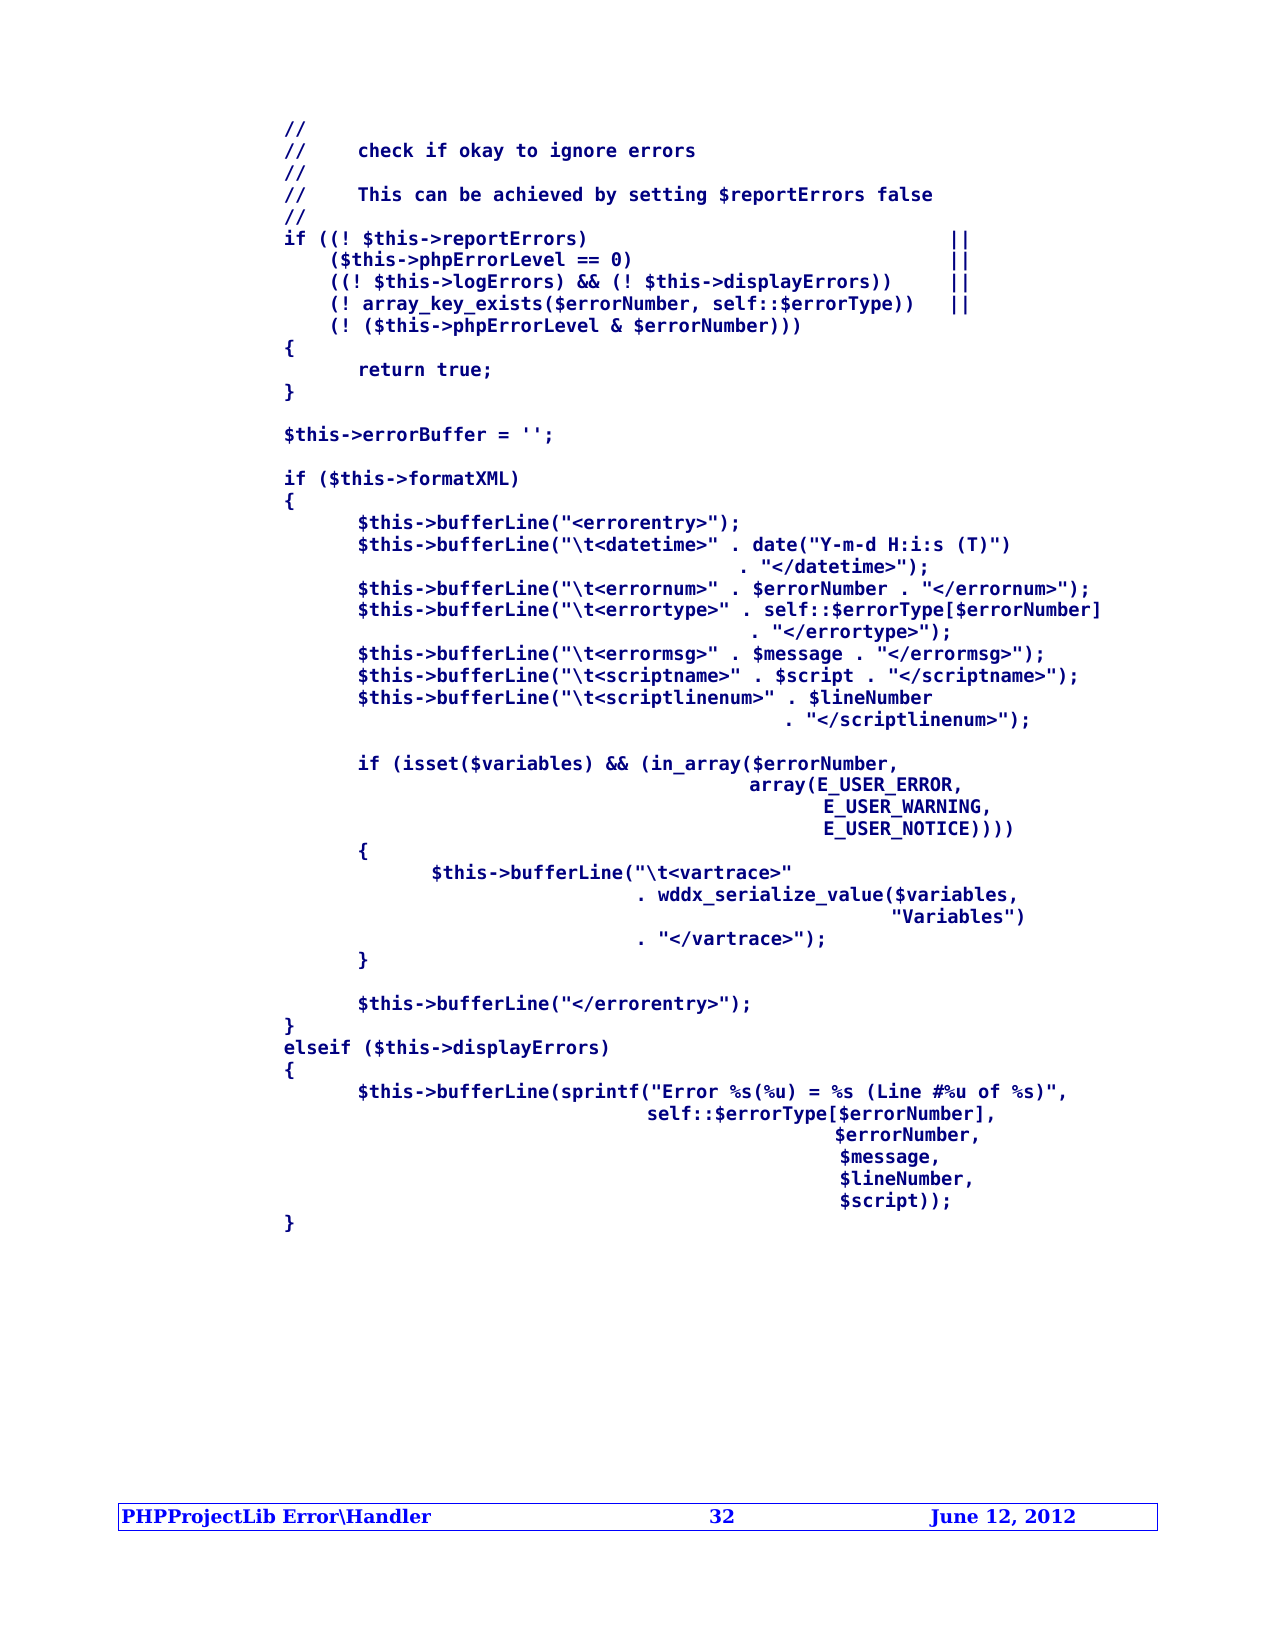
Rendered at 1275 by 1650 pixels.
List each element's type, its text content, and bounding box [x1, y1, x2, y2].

list $script)); [136, 1190, 1157, 1212]
list // check if okay to ignore errors [136, 140, 1157, 162]
list $this->bufferLine("\t<scriptname>" . $script . "</scriptname>"); [136, 665, 1157, 687]
list // [136, 162, 1157, 184]
list self::$errorType[$errorNumber], [136, 1102, 1157, 1124]
list $this->bufferLine("<errorentry>"); [136, 512, 1157, 534]
list . "</scriptlinenum>"); [136, 709, 1157, 731]
list $this->bufferLine("\t<errortype>" . self::$errorType[$errorNumber] [136, 599, 1157, 621]
list $errorNumber, [136, 1124, 1157, 1146]
list { [136, 840, 1157, 862]
list . "</errortype>"); [136, 621, 1157, 643]
list $this->bufferLine(sprintf("Error %s(%u) = %s (Line #%u of %s)", [136, 1081, 1157, 1102]
list // This can be achieved by setting $reportErrors false [136, 184, 1157, 206]
list $message, [136, 1146, 1157, 1168]
list (! ($this->phpErrorLevel & $errorNumber))) [136, 315, 1157, 337]
list "Variables") [136, 906, 1157, 927]
list $this->bufferLine("</errorentry>"); [136, 993, 1157, 1015]
list } [136, 949, 1157, 971]
list . "</datetime>"); [136, 556, 1157, 577]
list { [136, 1059, 1157, 1081]
list $this->bufferLine("\t<datetime>" . date("Y-m-d H:i:s (T)") [136, 534, 1157, 556]
list ($this->phpErrorLevel == 0) || [136, 249, 1157, 271]
list array(E_USER_ERROR, [136, 774, 1157, 796]
list . "</vartrace>"); [136, 927, 1157, 949]
list } [136, 381, 1157, 402]
list (! array_key_exists($errorNumber, self::$errorType)) || [136, 293, 1157, 315]
list $this->bufferLine("\t<scriptlinenum>" . $lineNumber [136, 687, 1157, 709]
list $this->bufferLine("\t<errormsg>" . $message . "</errormsg>"); [136, 643, 1157, 665]
list if (isset($variables) && (in_array($errorNumber, [136, 752, 1157, 774]
list $this->bufferLine("\t<vartrace>" [136, 862, 1157, 884]
list ((! $this->logErrors) && (! $this->displayErrors)) || [136, 271, 1157, 293]
list E_USER_WARNING, [136, 796, 1157, 818]
list $this->bufferLine("\t<errornum>" . $errorNumber . "</errornum>"); [136, 577, 1157, 599]
list return true; [136, 359, 1157, 381]
list $this->errorBuffer = ''; [136, 424, 1157, 446]
list { [136, 337, 1157, 359]
list // [136, 206, 1157, 227]
list // [136, 118, 1157, 140]
list } [136, 1212, 1157, 1234]
list E_USER_NOTICE)))) [136, 818, 1157, 840]
list $lineNumber, [136, 1168, 1157, 1190]
list if ($this->formatXML) [136, 468, 1157, 490]
list } [136, 1015, 1157, 1037]
list . wddx_serialize_value($variables, [136, 884, 1157, 906]
list if ((! $this->reportErrors) || [136, 227, 1157, 249]
list elseif ($this->displayErrors) [136, 1037, 1157, 1059]
list { [136, 490, 1157, 512]
